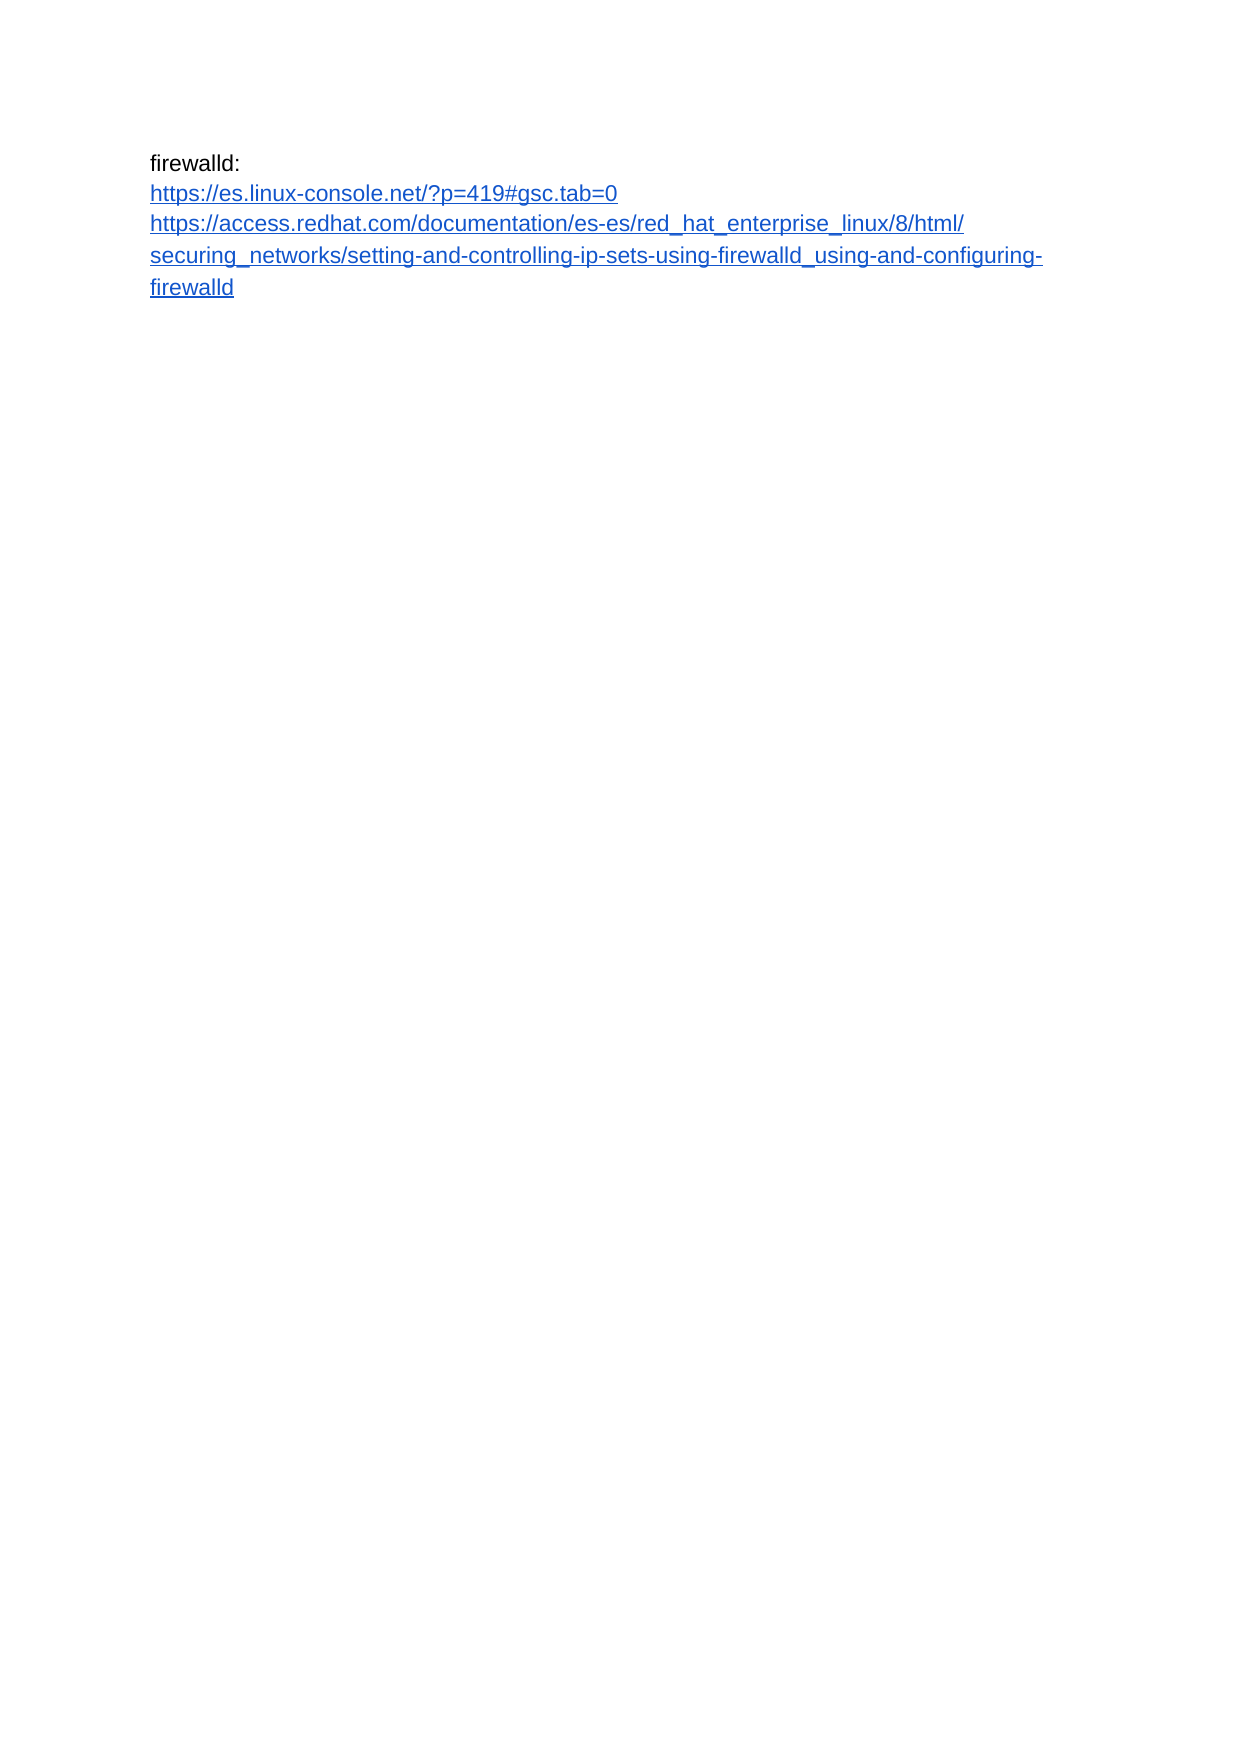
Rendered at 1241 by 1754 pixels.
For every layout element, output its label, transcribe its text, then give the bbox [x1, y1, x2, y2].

text https://access.redhat.com/documentation/es-es/red_hat_enterprise_linux/8/html/securing_networks/setting-and-controlling-ip-sets-using-firewalld_using-and-configuring-firewalld [150, 210, 1090, 300]
text firewalld: [150, 150, 1090, 176]
text https://es.linux-console.net/?p=419#gsc.tab=0 [150, 180, 1090, 207]
